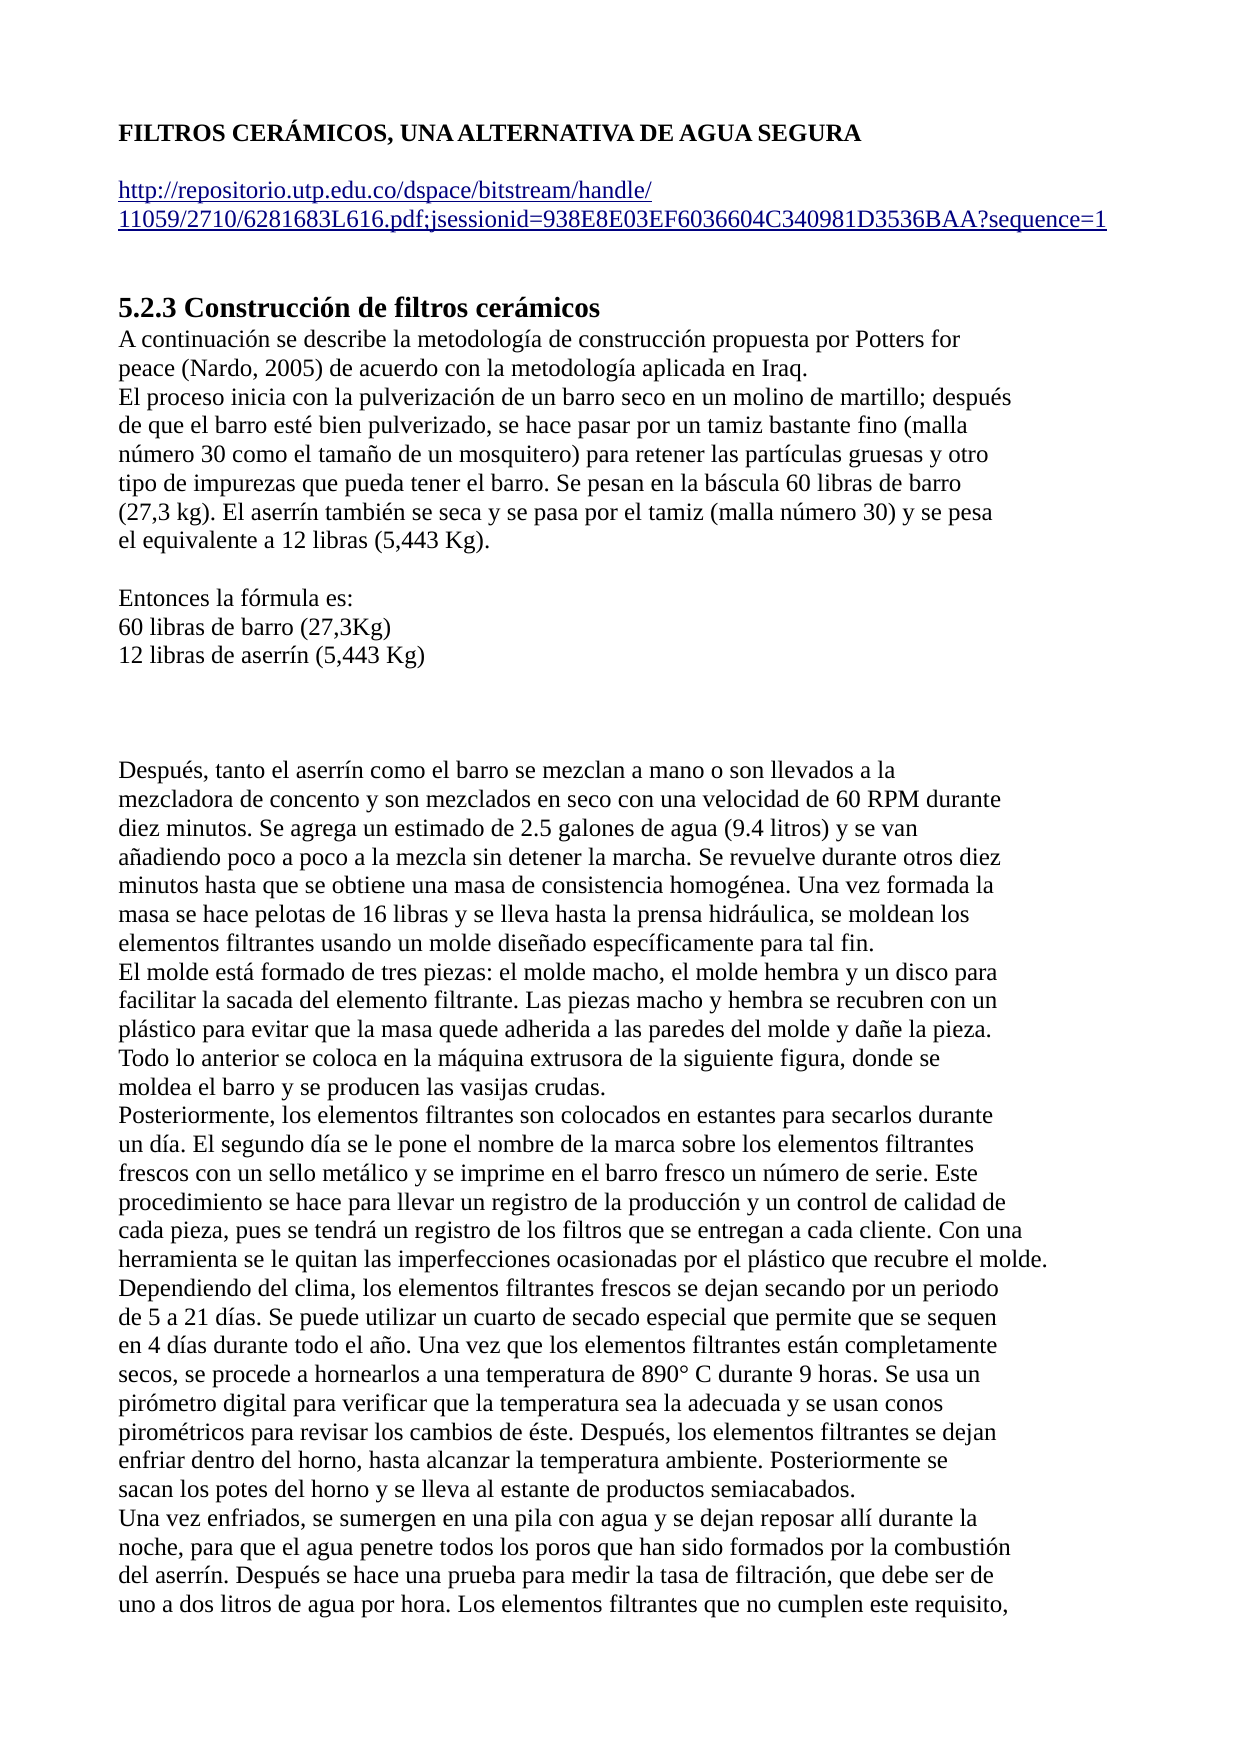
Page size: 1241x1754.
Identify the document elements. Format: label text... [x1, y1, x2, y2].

text enfriar dentro del horno, hasta alcanzar la temperatura ambiente. Posteriormente se [118, 1445, 1122, 1474]
text Dependiendo del clima, los elementos filtrantes frescos se dejan secando por un periodo [118, 1273, 1122, 1302]
text en 4 días durante todo el año. Una vez que los elementos filtrantes están completamente [118, 1330, 1122, 1359]
text Entonces la fórmula es: [118, 583, 1122, 612]
text moldea el barro y se producen las vasijas crudas. [118, 1072, 1122, 1100]
text elementos filtrantes usando un molde diseñado específicamente para tal fin. [118, 928, 1122, 957]
text de 5 a 21 días. Se puede utilizar un cuarto de secado especial que permite que se sequen [118, 1302, 1122, 1330]
text 12 libras de aserrín (5,443 Kg) [118, 640, 1122, 669]
text 60 libras de barro (27,3Kg) [118, 612, 1122, 640]
text Una vez enfriados, se sumergen en una pila con agua y se dejan reposar allí durante la [118, 1503, 1122, 1532]
text El proceso inicia con la pulverización de un barro seco en un molino de martillo; después [118, 382, 1122, 410]
text A continuación se describe la metodología de construcción propuesta por Potters for [118, 324, 1122, 353]
text de que el barro esté bien pulverizado, se hace pasar por un tamiz bastante fino (malla [118, 410, 1122, 439]
text tipo de impurezas que pueda tener el barro. Se pesan en la báscula 60 libras de barro [118, 468, 1122, 497]
text facilitar la sacada del elemento filtrante. Las piezas macho y hembra se recubren con un [118, 985, 1122, 1014]
text del aserrín. Después se hace una prueba para medir la tasa de filtración, que debe ser de [118, 1560, 1122, 1589]
text cada pieza, pues se tendrá un registro de los filtros que se entregan a cada cliente. Con una herramienta se le quitan las imperfecciones ocasionadas por el plástico que recubre el molde. [118, 1215, 1122, 1273]
text número 30 como el tamaño de un mosquitero) para retener las partículas gruesas y otro [118, 439, 1122, 468]
text diez minutos. Se agrega un estimado de 2.5 galones de agua (9.4 litros) y se van [118, 813, 1122, 842]
text procedimiento se hace para llevar un registro de la producción y un control de calidad de [118, 1187, 1122, 1215]
text sacan los potes del horno y se lleva al estante de productos semiacabados. [118, 1474, 1122, 1503]
text el equivalente a 12 libras (5,443 Kg). [118, 525, 1122, 554]
text uno a dos litros de agua por hora. Los elementos filtrantes que no cumplen este requisito, [118, 1589, 1122, 1618]
text añadiendo poco a poco a la mezcla sin detener la marcha. Se revuelve durante otros diez [118, 842, 1122, 870]
text El molde está formado de tres piezas: el molde macho, el molde hembra y un disco para [118, 957, 1122, 985]
text secos, se procede a hornearlos a una temperatura de 890° C durante 9 horas. Se usa un [118, 1359, 1122, 1388]
text masa se hace pelotas de 16 libras y se lleva hasta la prensa hidráulica, se moldean los [118, 899, 1122, 928]
text peace (Nardo, 2005) de acuerdo con la metodología aplicada en Iraq. [118, 353, 1122, 382]
text mezcladora de concento y son mezclados en seco con una velocidad de 60 RPM durante [118, 784, 1122, 813]
text minutos hasta que se obtiene una masa de consistencia homogénea. Una vez formada la [118, 870, 1122, 899]
text Después, tanto el aserrín como el barro se mezclan a mano o son llevados a la [118, 755, 1122, 784]
text plástico para evitar que la masa quede adherida a las paredes del molde y dañe la pieza. [118, 1014, 1122, 1043]
text 5.2.3 Construcción de filtros cerámicos [118, 291, 1122, 324]
text Todo lo anterior se coloca en la máquina extrusora de la siguiente figura, donde se [118, 1043, 1122, 1072]
text frescos con un sello metálico y se imprime en el barro fresco un número de serie. Este [118, 1158, 1122, 1187]
text (27,3 kg). El aserrín también se seca y se pasa por el tamiz (malla número 30) y se pesa [118, 497, 1122, 525]
text FILTROS CERÁMICOS, UNA ALTERNATIVA DE AGUA SEGURA [118, 118, 1122, 147]
text pirométricos para revisar los cambios de éste. Después, los elementos filtrantes se dejan [118, 1417, 1122, 1445]
text un día. El segundo día se le pone el nombre de la marca sobre los elementos filtrantes [118, 1129, 1122, 1158]
text pirómetro digital para verificar que la temperatura sea la adecuada y se usan conos [118, 1388, 1122, 1417]
text http://repositorio.utp.edu.co/dspace/bitstream/handle/11059/2710/6281683L616.pdf;jsessionid=938E8E03EF6036604C340981D3536BAA?sequence=1 [118, 176, 1122, 233]
text noche, para que el agua penetre todos los poros que han sido formados por la combustión [118, 1532, 1122, 1560]
text Posteriormente, los elementos filtrantes son colocados en estantes para secarlos durante [118, 1100, 1122, 1129]
